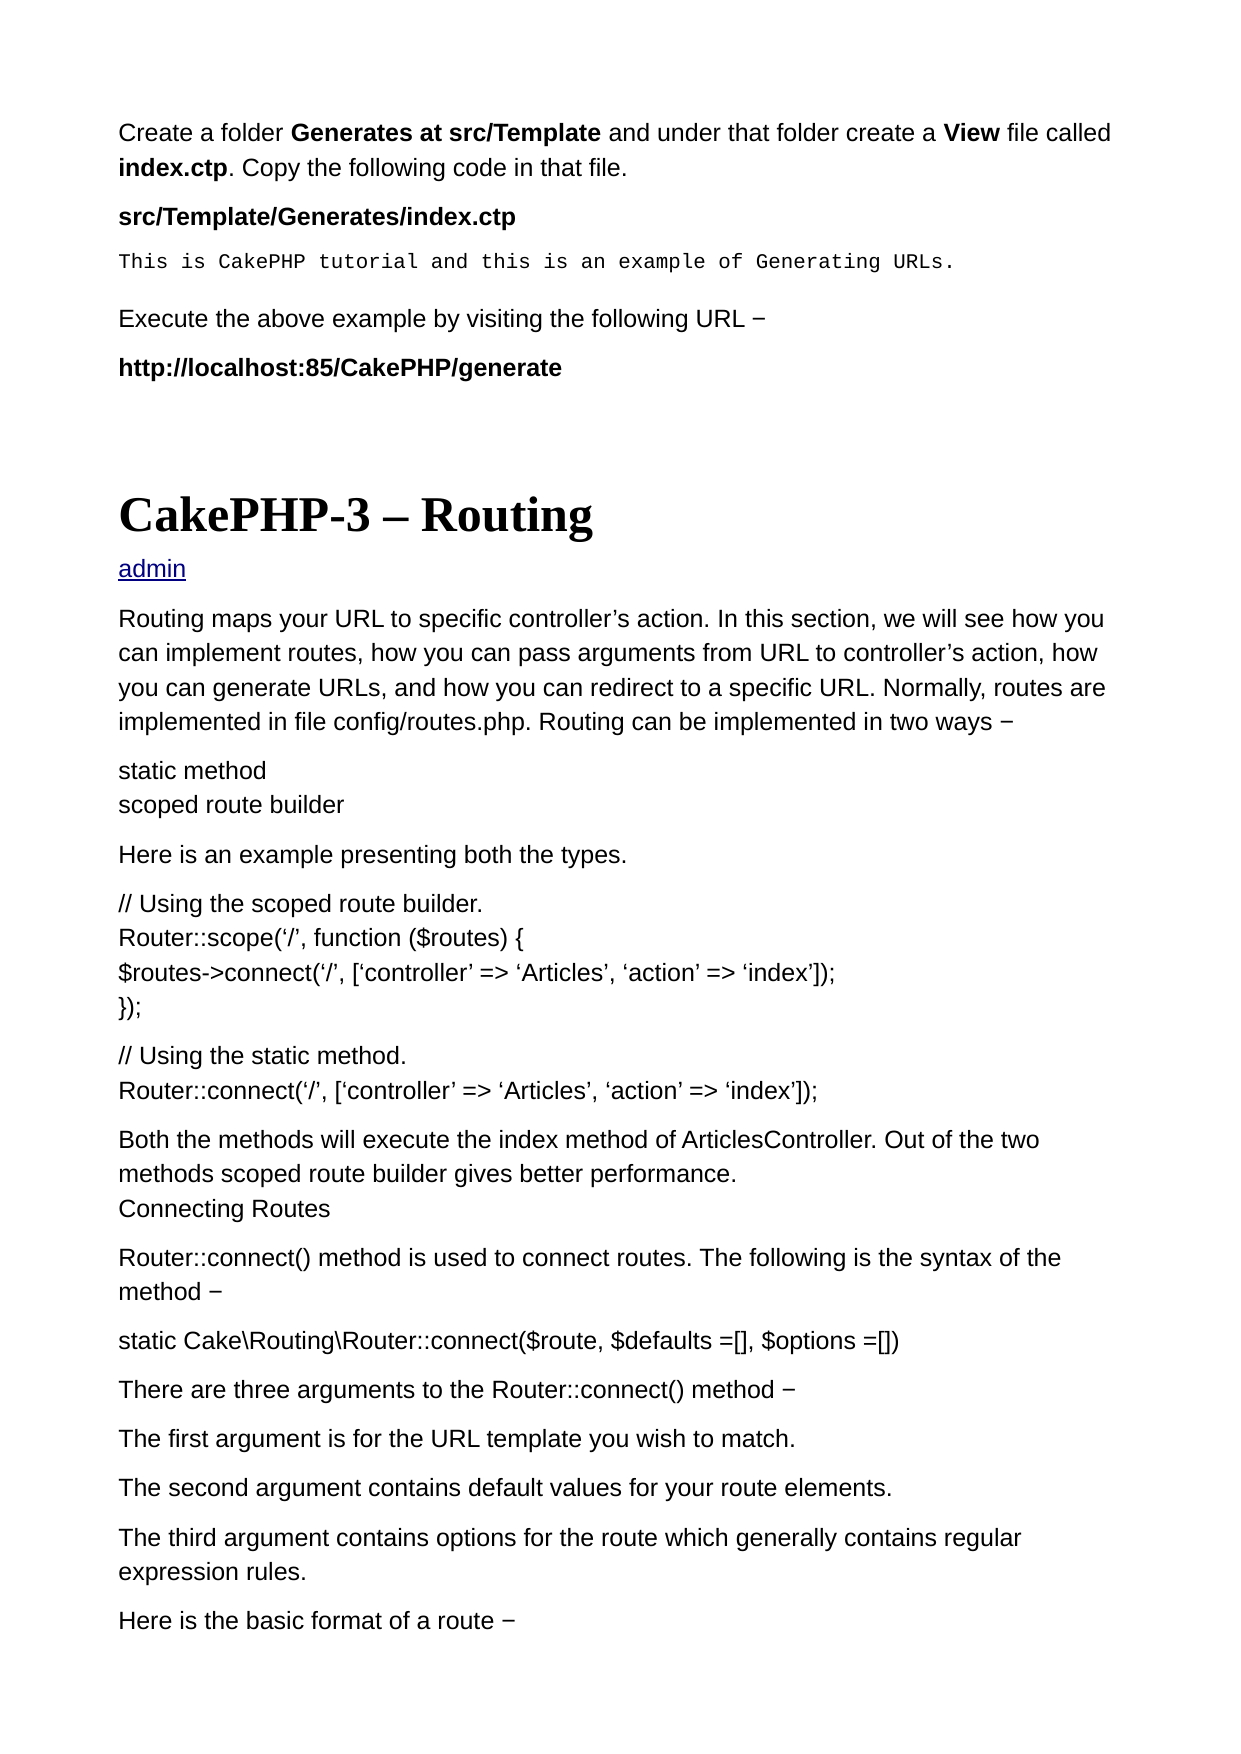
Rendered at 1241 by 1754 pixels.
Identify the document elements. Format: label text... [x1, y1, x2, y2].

text Routing maps your URL to specific controller’s action. In this section, we will see how you can implement routes, how you can pass arguments from URL to controller’s action, how you can generate URLs, and how you can redirect to a specific URL. Normally, routes are implemented in file config/routes.php. Routing can be implemented in two ways − [118, 603, 1122, 736]
text // Using the scoped route builder. Router::scope(‘/’, function ($routes) { $routes->connect(‘/’, [‘controller’ => ‘Articles’, ‘action’ => ‘index’]); }); [118, 889, 1122, 1021]
text Execute the above example by visiting the following URL − [118, 304, 1122, 333]
text The second argument contains default values for your route elements. [118, 1473, 1122, 1502]
text http://localhost:85/CakePHP/generate [118, 353, 1122, 382]
text Create a folder Generates at src/Template and under that folder create a View file called index.ctp. Copy the following code in that file. [118, 118, 1122, 181]
text Here is the basic format of a route − [118, 1606, 1122, 1635]
text Both the methods will execute the index method of ArticlesController. Out of the two methods scoped route builder gives better performance. Connecting Routes [118, 1125, 1122, 1222]
text // Using the static method. Router::connect(‘/’, [‘controller’ => ‘Articles’, ‘action’ => ‘index’]); [118, 1041, 1122, 1104]
text admin [118, 554, 1122, 583]
text The first argument is for the URL template you wish to match. [118, 1424, 1122, 1453]
text Here is an example presenting both the types. [118, 839, 1122, 868]
subtitle CakePHP-3 – Routing [118, 484, 1122, 542]
text This is CakePHP tutorial and this is an example of Generating URLs. [118, 251, 1122, 274]
text static method scoped route builder [118, 756, 1122, 819]
text There are three arguments to the Router::connect() method − [118, 1375, 1122, 1404]
text static Cake\Routing\Router::connect($route, $defaults =[], $options =[]) [118, 1326, 1122, 1355]
text src/Template/Generates/index.ctp [118, 202, 1122, 230]
text Router::connect() method is used to connect routes. The following is the syntax of the method − [118, 1243, 1122, 1306]
text The third argument contains options for the route which generally contains regular expression rules. [118, 1522, 1122, 1586]
